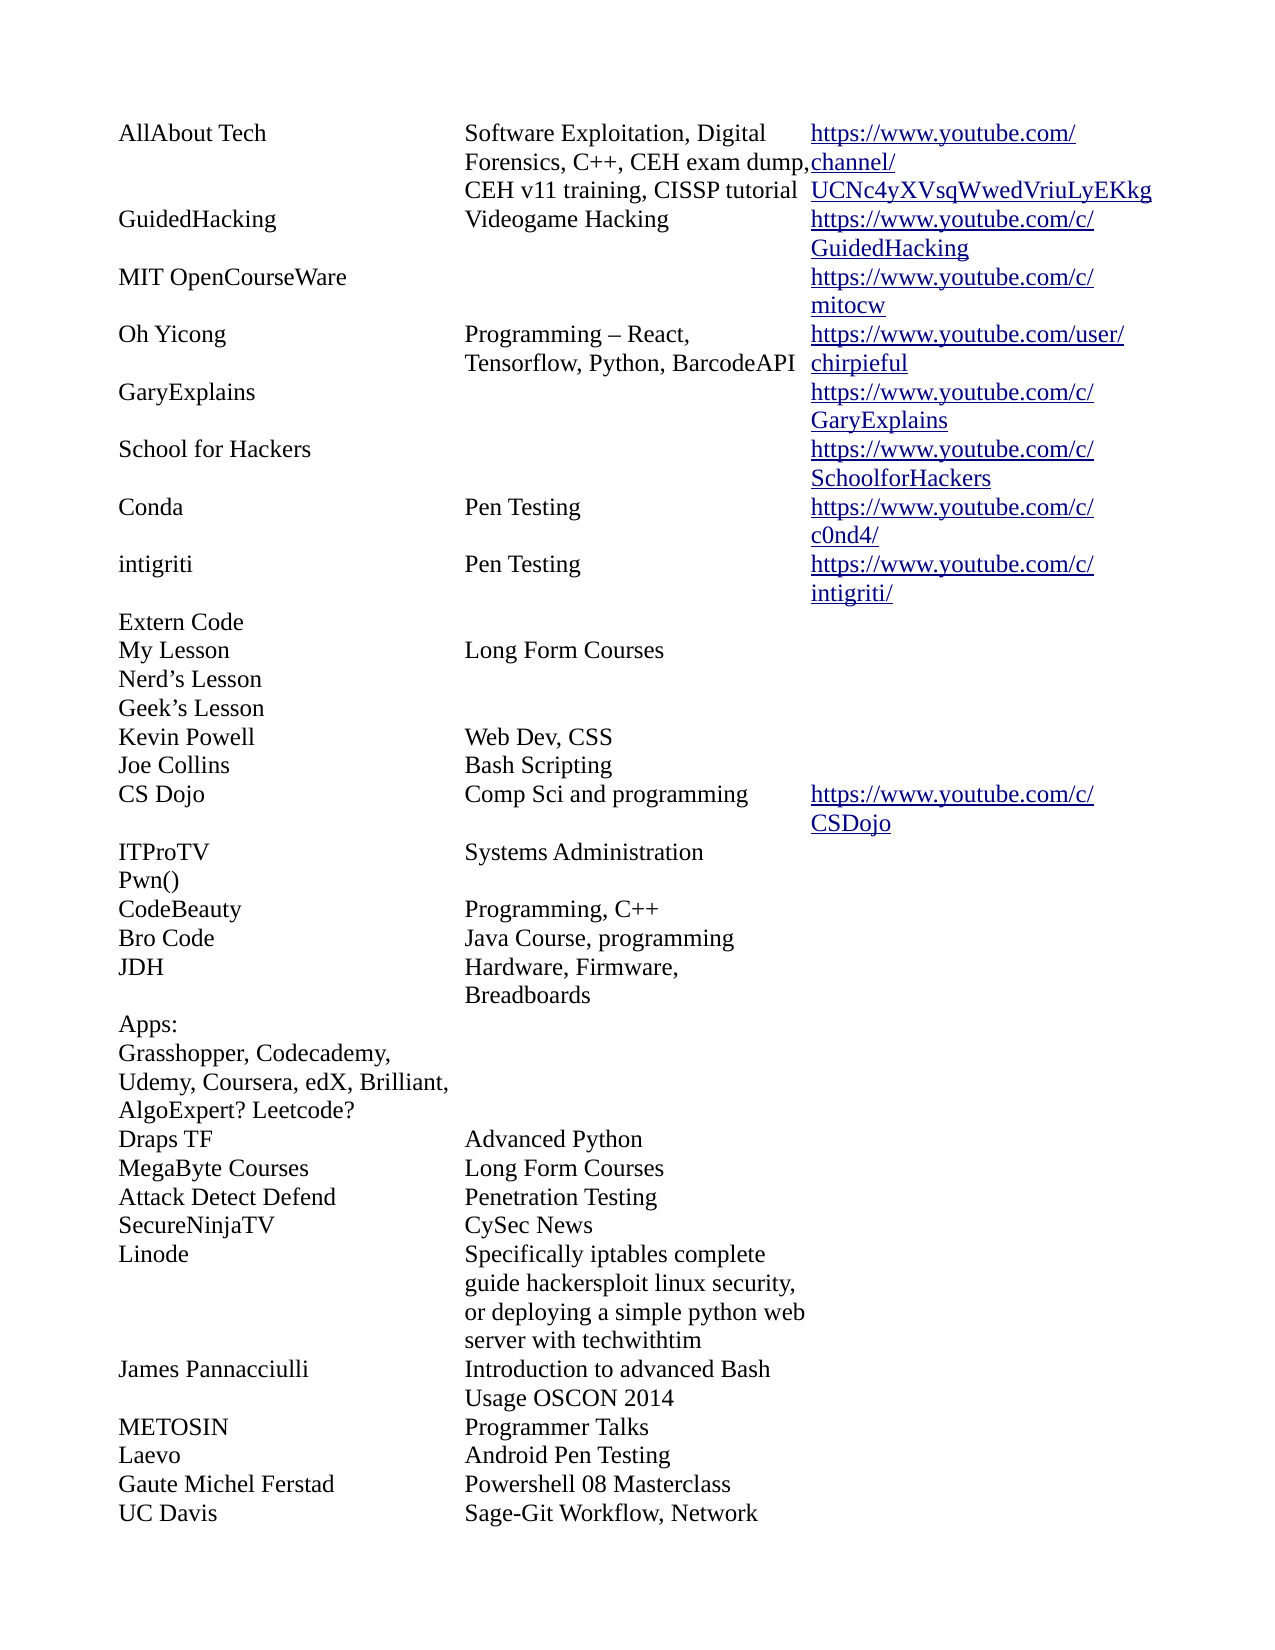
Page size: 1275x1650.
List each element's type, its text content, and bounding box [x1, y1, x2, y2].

table_cell [464, 866, 811, 894]
table_cell [811, 923, 1157, 952]
table_cell [811, 607, 1157, 636]
table_cell Bash Scripting [464, 751, 811, 779]
table_cell [464, 1009, 811, 1124]
table_cell CySec News [464, 1211, 811, 1239]
table_cell Web Dev, CSS [464, 722, 811, 751]
table_cell Gaute Michel Ferstad [118, 1469, 464, 1498]
table_cell [811, 866, 1157, 894]
table_cell Draps TF [118, 1124, 464, 1153]
table_cell METOSIN [118, 1412, 464, 1441]
table_cell Conda [118, 492, 464, 549]
table_cell Software Exploitation, Digital Forensics, C++, CEH exam dump, CEH v11 training, CISSP tutorial [464, 118, 811, 204]
table_cell [811, 1239, 1157, 1354]
table_cell https://www.youtube.com/c/c0nd4/ [811, 492, 1157, 549]
table_cell https://www.youtube.com/c/SchoolforHackers [811, 434, 1157, 492]
table_cell Linode [118, 1239, 464, 1354]
table_cell [811, 1153, 1157, 1182]
table_cell SecureNinjaTV [118, 1211, 464, 1239]
table_cell Joe Collins [118, 751, 464, 779]
table_cell Advanced Python [464, 1124, 811, 1153]
table_cell https://www.youtube.com/c/GaryExplains [811, 377, 1157, 434]
table_cell [811, 1009, 1157, 1124]
table_cell Pen Testing [464, 549, 811, 607]
table_cell Powershell 08 Masterclass [464, 1469, 811, 1498]
table_cell Systems Administration [464, 837, 811, 866]
table_cell Kevin Powell [118, 722, 464, 751]
table_cell Android Pen Testing [464, 1441, 811, 1469]
table_cell ITProTV [118, 837, 464, 866]
table_cell MIT OpenCourseWare [118, 262, 464, 319]
table_cell [464, 607, 811, 636]
table_cell My Lesson Nerd’s Lesson Geek’s Lesson [118, 636, 464, 722]
table_cell [811, 952, 1157, 1009]
table_cell Introduction to advanced Bash Usage OSCON 2014 [464, 1354, 811, 1412]
table_cell Penetration Testing [464, 1182, 811, 1211]
table_cell James Pannacciulli [118, 1354, 464, 1412]
table_cell JDH [118, 952, 464, 1009]
table_cell School for Hackers [118, 434, 464, 492]
table_cell Specifically iptables complete guide hackersploit linux security, or deploying a simple python web server with techwithtim [464, 1239, 811, 1354]
table_cell Oh Yicong [118, 319, 464, 377]
table_cell CS Dojo [118, 779, 464, 837]
table_cell [464, 434, 811, 492]
table_cell Programming, C++ [464, 894, 811, 923]
table_cell Apps: Grasshopper, Codecademy, Udemy, Coursera, edX, Brilliant, AlgoExpert? Leetcode? [118, 1009, 464, 1124]
table_cell [811, 1469, 1157, 1498]
table_cell [811, 1354, 1157, 1412]
table_cell CodeBeauty [118, 894, 464, 923]
table_cell https://www.youtube.com/user/chirpieful [811, 319, 1157, 377]
table_cell https://www.youtube.com/c/GuidedHacking [811, 204, 1157, 262]
table_cell [811, 1211, 1157, 1239]
table_cell Attack Detect Defend [118, 1182, 464, 1211]
table_cell [464, 377, 811, 434]
table_cell Comp Sci and programming [464, 779, 811, 837]
table_cell Long Form Courses [464, 1153, 811, 1182]
table_cell Bro Code [118, 923, 464, 952]
table_cell [811, 722, 1157, 751]
table_cell https://www.youtube.com/c/mitocw [811, 262, 1157, 319]
table_cell MegaByte Courses [118, 1153, 464, 1182]
table_cell [811, 894, 1157, 923]
table_cell intigriti [118, 549, 464, 607]
table_cell Videogame Hacking [464, 204, 811, 262]
table_cell AllAbout Tech [118, 118, 464, 204]
table_cell [811, 1412, 1157, 1441]
table_cell [811, 837, 1157, 866]
table_cell [811, 1182, 1157, 1211]
table_cell [811, 1441, 1157, 1469]
table_cell [811, 1124, 1157, 1153]
table_cell https://www.youtube.com/channel/UCNc4yXVsqWwedVriuLyEKkg [811, 118, 1157, 204]
table_cell Hardware, Firmware, Breadboards [464, 952, 811, 1009]
table_cell Programming – React, Tensorflow, Python, BarcodeAPI [464, 319, 811, 377]
table_cell [464, 262, 811, 319]
table_cell [811, 636, 1157, 722]
table_cell Pwn() [118, 866, 464, 894]
table_cell Pen Testing [464, 492, 811, 549]
table_cell [811, 1498, 1157, 1527]
table_cell GuidedHacking [118, 204, 464, 262]
table_cell Sage-Git Workflow, Network [464, 1498, 811, 1527]
table_cell Long Form Courses [464, 636, 811, 722]
table_cell GaryExplains [118, 377, 464, 434]
table_cell https://www.youtube.com/c/CSDojo [811, 779, 1157, 837]
table_cell [811, 751, 1157, 779]
table_cell Laevo [118, 1441, 464, 1469]
table_cell UC Davis [118, 1498, 464, 1527]
table_cell https://www.youtube.com/c/intigriti/ [811, 549, 1157, 607]
table_cell Java Course, programming [464, 923, 811, 952]
table_cell Extern Code [118, 607, 464, 636]
table_cell Programmer Talks [464, 1412, 811, 1441]
